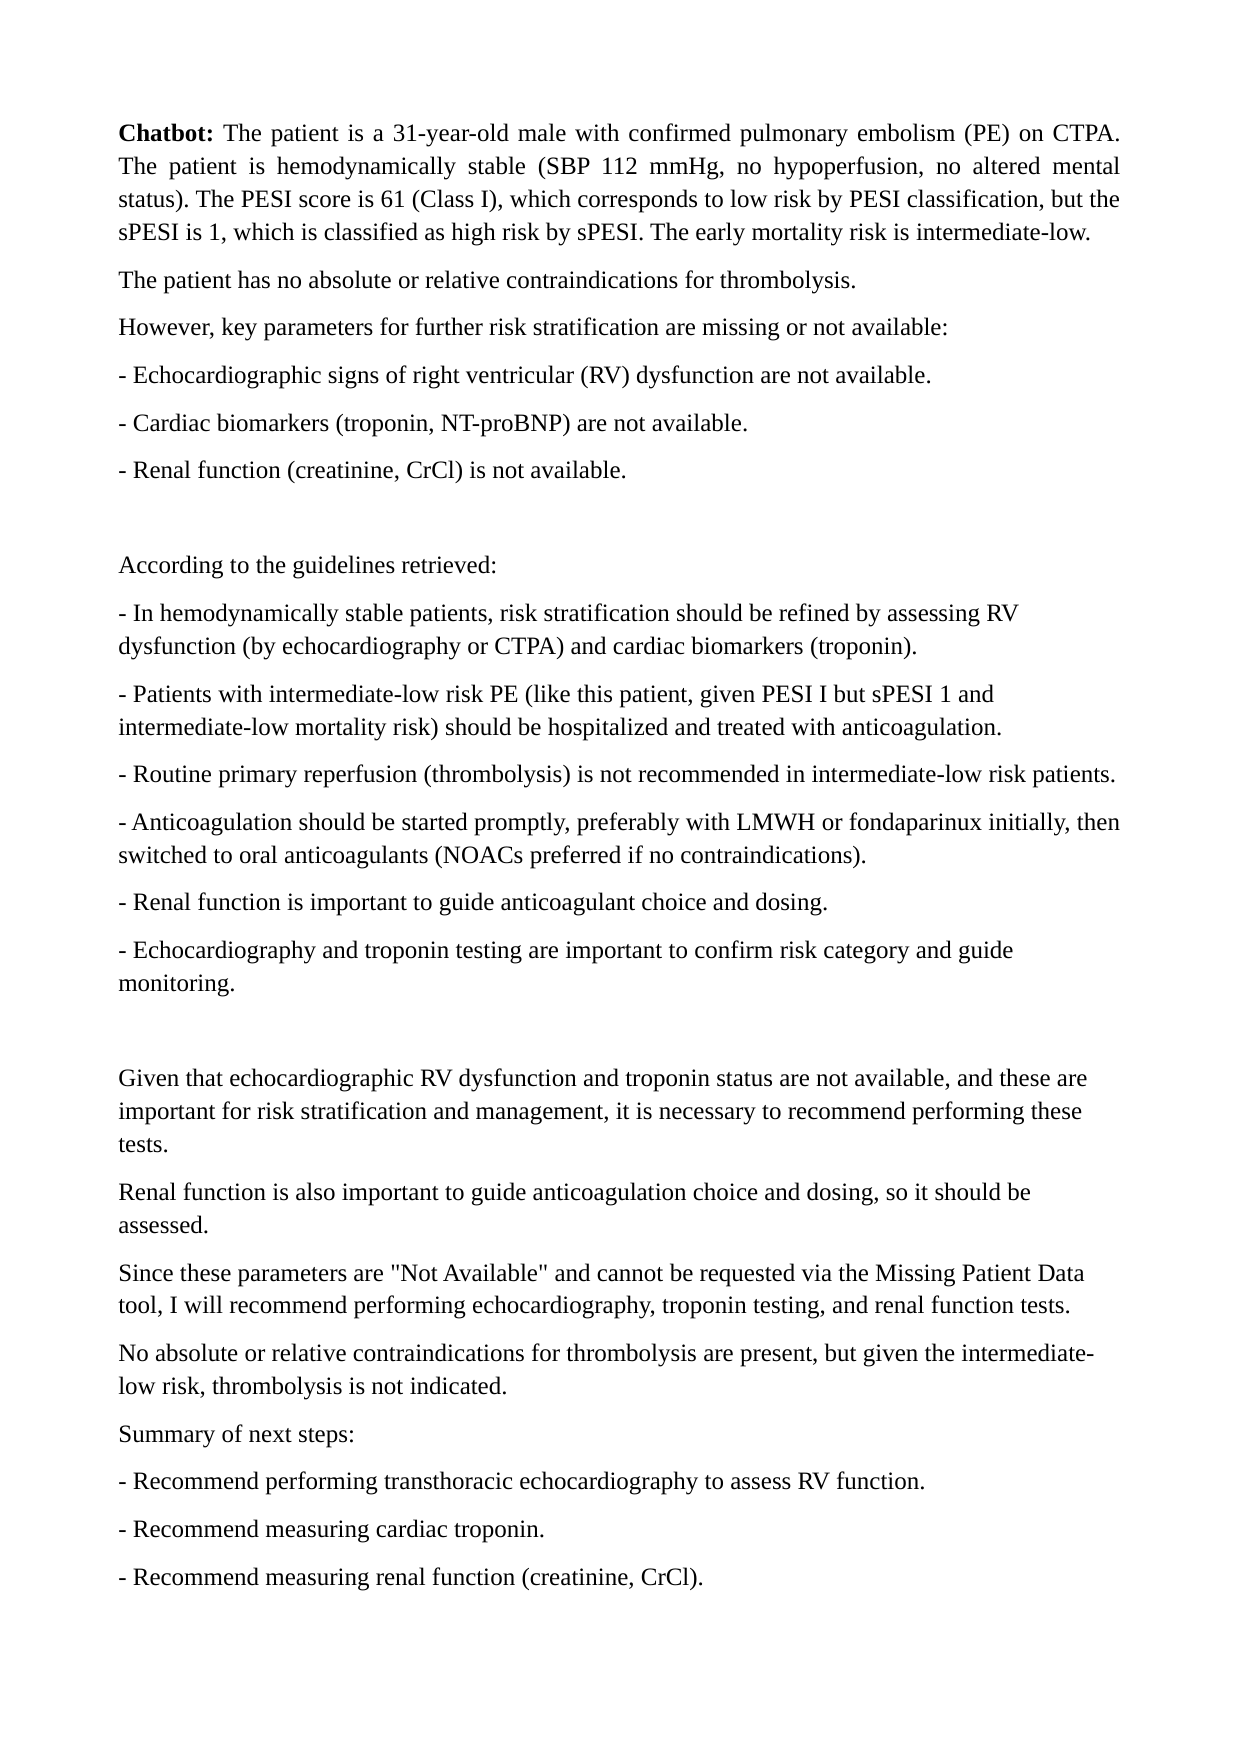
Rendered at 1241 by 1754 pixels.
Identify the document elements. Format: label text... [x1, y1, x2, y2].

text Renal function is also important to guide anticoagulation choice and dosing, so it should be assessed. [118, 1177, 1122, 1239]
text - Routine primary reperfusion (thrombolysis) is not recommended in intermediate-low risk patients. [118, 759, 1122, 788]
text - Recommend performing transthoracic echocardiography to assess RV function. [118, 1466, 1122, 1495]
text Summary of next steps: [118, 1419, 1122, 1448]
text - Renal function is important to guide anticoagulant choice and dosing. [118, 887, 1122, 916]
text Given that echocardiographic RV dysfunction and troponin status are not available, and these are important for risk stratification and management, it is necessary to recommend performing these tests. [118, 1063, 1122, 1158]
text - Echocardiography and troponin testing are important to confirm risk category and guide monitoring. [118, 935, 1122, 997]
text However, key parameters for further risk stratification are missing or not available: [118, 312, 1122, 341]
text No absolute or relative contraindications for thrombolysis are present, but given the intermediate-low risk, thrombolysis is not indicated. [118, 1338, 1122, 1400]
text The patient has no absolute or relative contraindications for thrombolysis. [118, 265, 1122, 293]
text Since these parameters are "Not Available" and cannot be requested via the Missing Patient Data tool, I will recommend performing echocardiography, troponin testing, and renal function tests. [118, 1258, 1122, 1319]
text - Cardiac biomarkers (troponin, NT-proBNP) are not available. [118, 408, 1122, 436]
text - Recommend measuring cardiac troponin. [118, 1514, 1122, 1543]
text - In hemodynamically stable patients, risk stratification should be refined by assessing RV dysfunction (by echocardiography or CTPA) and cardiac biomarkers (troponin). [118, 598, 1122, 660]
text - Anticoagulation should be started promptly, preferably with LMWH or fondaparinux initially, then switched to oral anticoagulants (NOACs preferred if no contraindications). [118, 807, 1122, 869]
text - Patients with intermediate-low risk PE (like this patient, given PESI I but sPESI 1 and intermediate-low mortality risk) should be hospitalized and treated with anticoagulation. [118, 679, 1122, 740]
text According to the guidelines retrieved: [118, 550, 1122, 579]
text - Recommend measuring renal function (creatinine, CrCl). [118, 1562, 1122, 1590]
text Chatbot: The patient is a 31-year-old male with confirmed pulmonary embolism (PE) on CTPA. The patient is hemodynamically stable (SBP 112 mmHg, no hypoperfusion, no altered mental status). The PESI score is 61 (Class I), which corresponds to low risk by PESI classification, but the sPESI is 1, which is classified as high risk by sPESI. The early mortality risk is intermediate-low. [118, 118, 1122, 246]
text - Echocardiographic signs of right ventricular (RV) dysfunction are not available. [118, 360, 1122, 389]
text - Renal function (creatinine, CrCl) is not available. [118, 455, 1122, 484]
